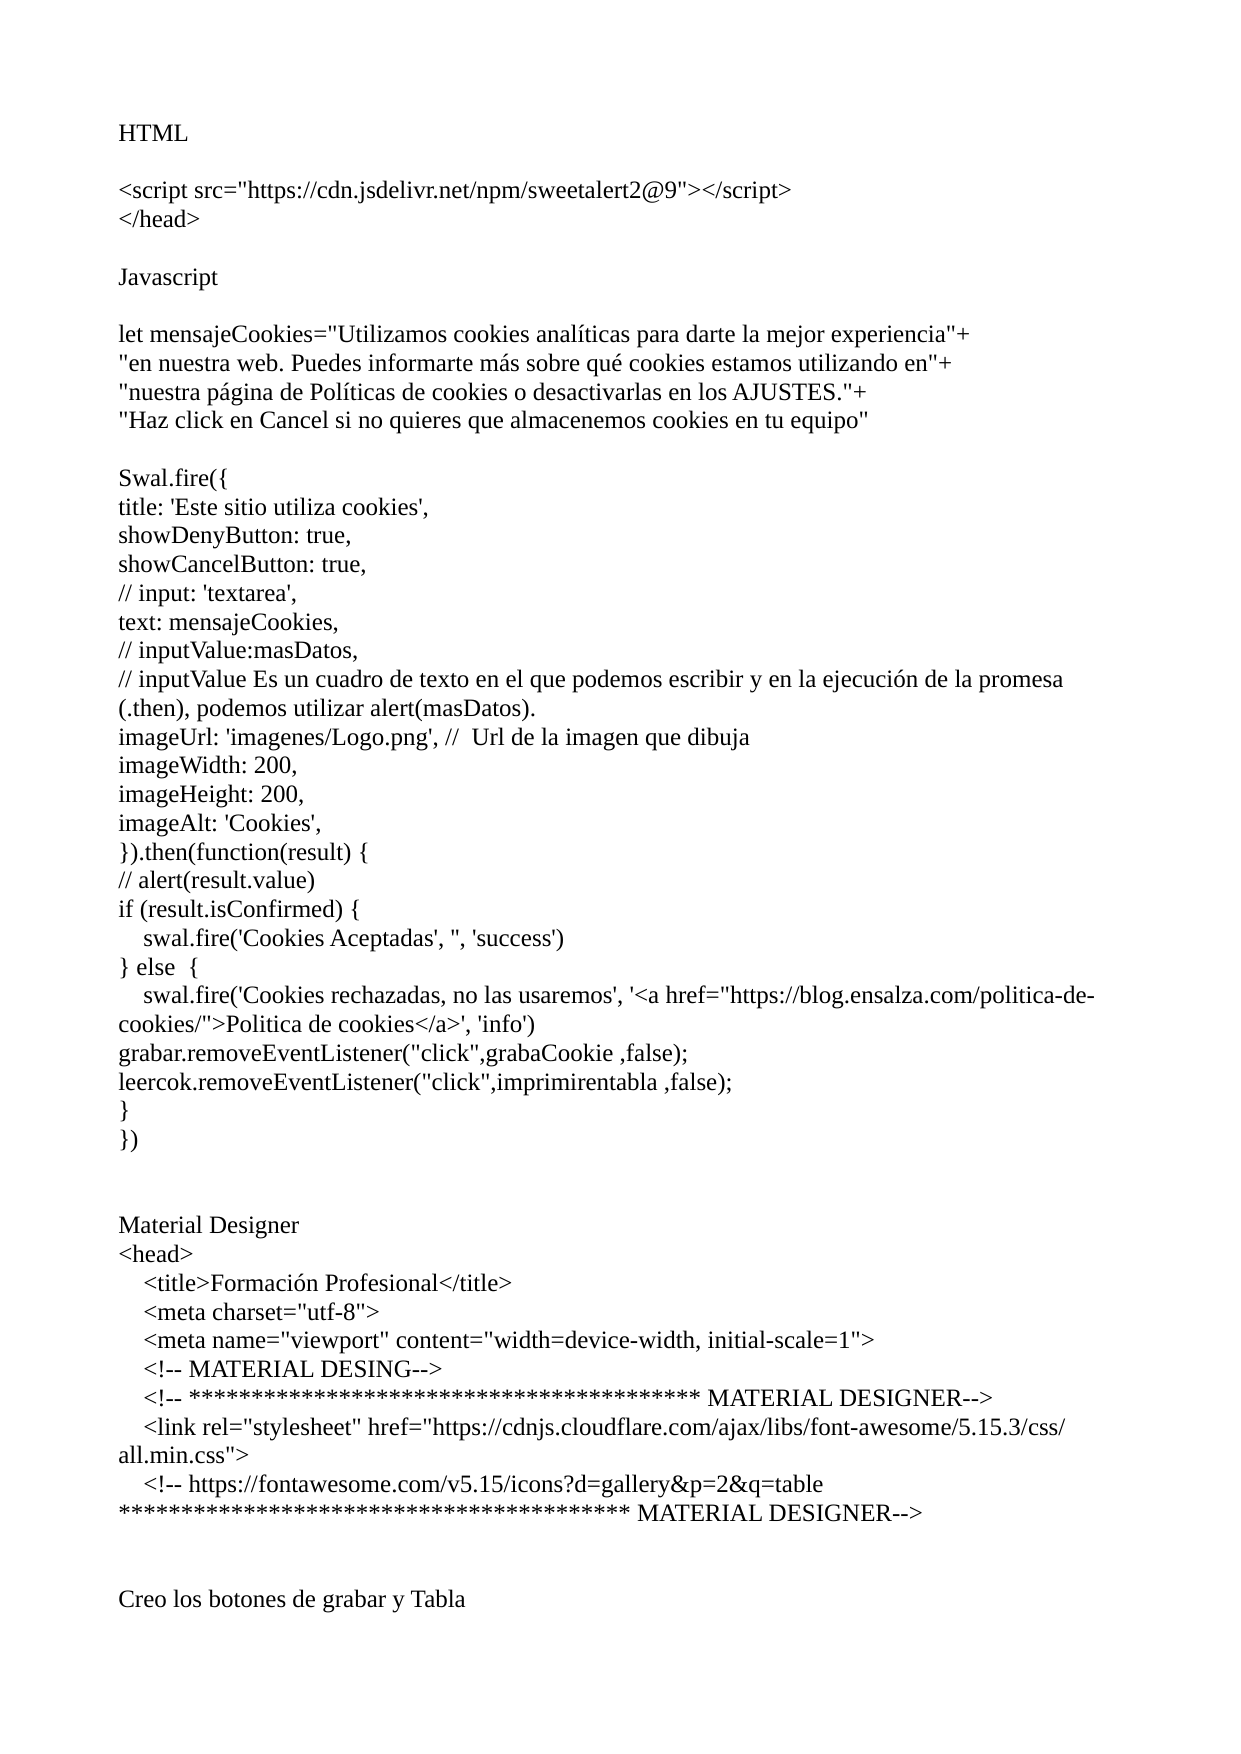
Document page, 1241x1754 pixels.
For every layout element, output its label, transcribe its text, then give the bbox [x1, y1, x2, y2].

text if (result.isConfirmed) { [118, 894, 1122, 923]
text </head> [118, 204, 1122, 233]
text }).then(function(result) { [118, 837, 1122, 866]
text grabar.removeEventListener("click",grabaCookie ,false); [118, 1038, 1122, 1067]
text <meta name="viewport" content="width=device-width, initial-scale=1"> [118, 1326, 1122, 1354]
text "nuestra página de Políticas de cookies o desactivarlas en los AJUSTES."+ [118, 377, 1122, 406]
text title: 'Este sitio utiliza cookies', [118, 492, 1122, 521]
text <link rel="stylesheet" href="https://cdnjs.cloudflare.com/ajax/libs/font-awesome/5.15.3/css/all.min.css"> [118, 1412, 1122, 1469]
text <script src="https://cdn.jsdelivr.net/npm/sweetalert2@9"></script> [118, 176, 1122, 204]
text "en nuestra web. Puedes informarte más sobre qué cookies estamos utilizando en"+ [118, 348, 1122, 377]
text <!-- https://fontawesome.com/v5.15/icons?d=gallery&p=2&q=table ***************************************** MATERIAL DESIGNER--> [118, 1469, 1122, 1527]
text HTML [118, 118, 1122, 147]
text showCancelButton: true, [118, 549, 1122, 578]
text showDenyButton: true, [118, 521, 1122, 549]
text } [118, 1096, 1122, 1124]
text imageWidth: 200, [118, 751, 1122, 779]
text Creo los botones de grabar y Tabla [118, 1584, 1122, 1613]
text Javascript [118, 262, 1122, 291]
text let mensajeCookies="Utilizamos cookies analíticas para darte la mejor experiencia"+ [118, 319, 1122, 348]
text <meta charset="utf-8"> [118, 1297, 1122, 1326]
text }) [118, 1124, 1122, 1153]
text swal.fire('Cookies Aceptadas', '', 'success') [118, 923, 1122, 952]
text } else { [118, 952, 1122, 981]
text swal.fire('Cookies rechazadas, no las usaremos', '<a href="https://blog.ensalza.com/politica-de-cookies/">Politica de cookies</a>', 'info') [118, 981, 1122, 1038]
text Material Designer [118, 1211, 1122, 1239]
text imageUrl: 'imagenes/Logo.png', // Url de la imagen que dibuja [118, 722, 1122, 751]
text Swal.fire({ [118, 463, 1122, 492]
text // alert(result.value) [118, 866, 1122, 894]
text <!-- ***************************************** MATERIAL DESIGNER--> [118, 1383, 1122, 1412]
text leercok.removeEventListener("click",imprimirentabla ,false); [118, 1067, 1122, 1096]
text <!-- MATERIAL DESING--> [118, 1354, 1122, 1383]
text "Haz click en Cancel si no quieres que almacenemos cookies en tu equipo" [118, 406, 1122, 434]
text <title>Formación Profesional</title> [118, 1268, 1122, 1297]
text imageHeight: 200, [118, 779, 1122, 808]
text // inputValue Es un cuadro de texto en el que podemos escribir y en la ejecución de la promesa (.then), podemos utilizar alert(masDatos). [118, 664, 1122, 722]
text // input: 'textarea', [118, 578, 1122, 607]
text // inputValue:masDatos, [118, 636, 1122, 664]
text <head> [118, 1239, 1122, 1268]
text text: mensajeCookies, [118, 607, 1122, 636]
text imageAlt: 'Cookies', [118, 808, 1122, 837]
